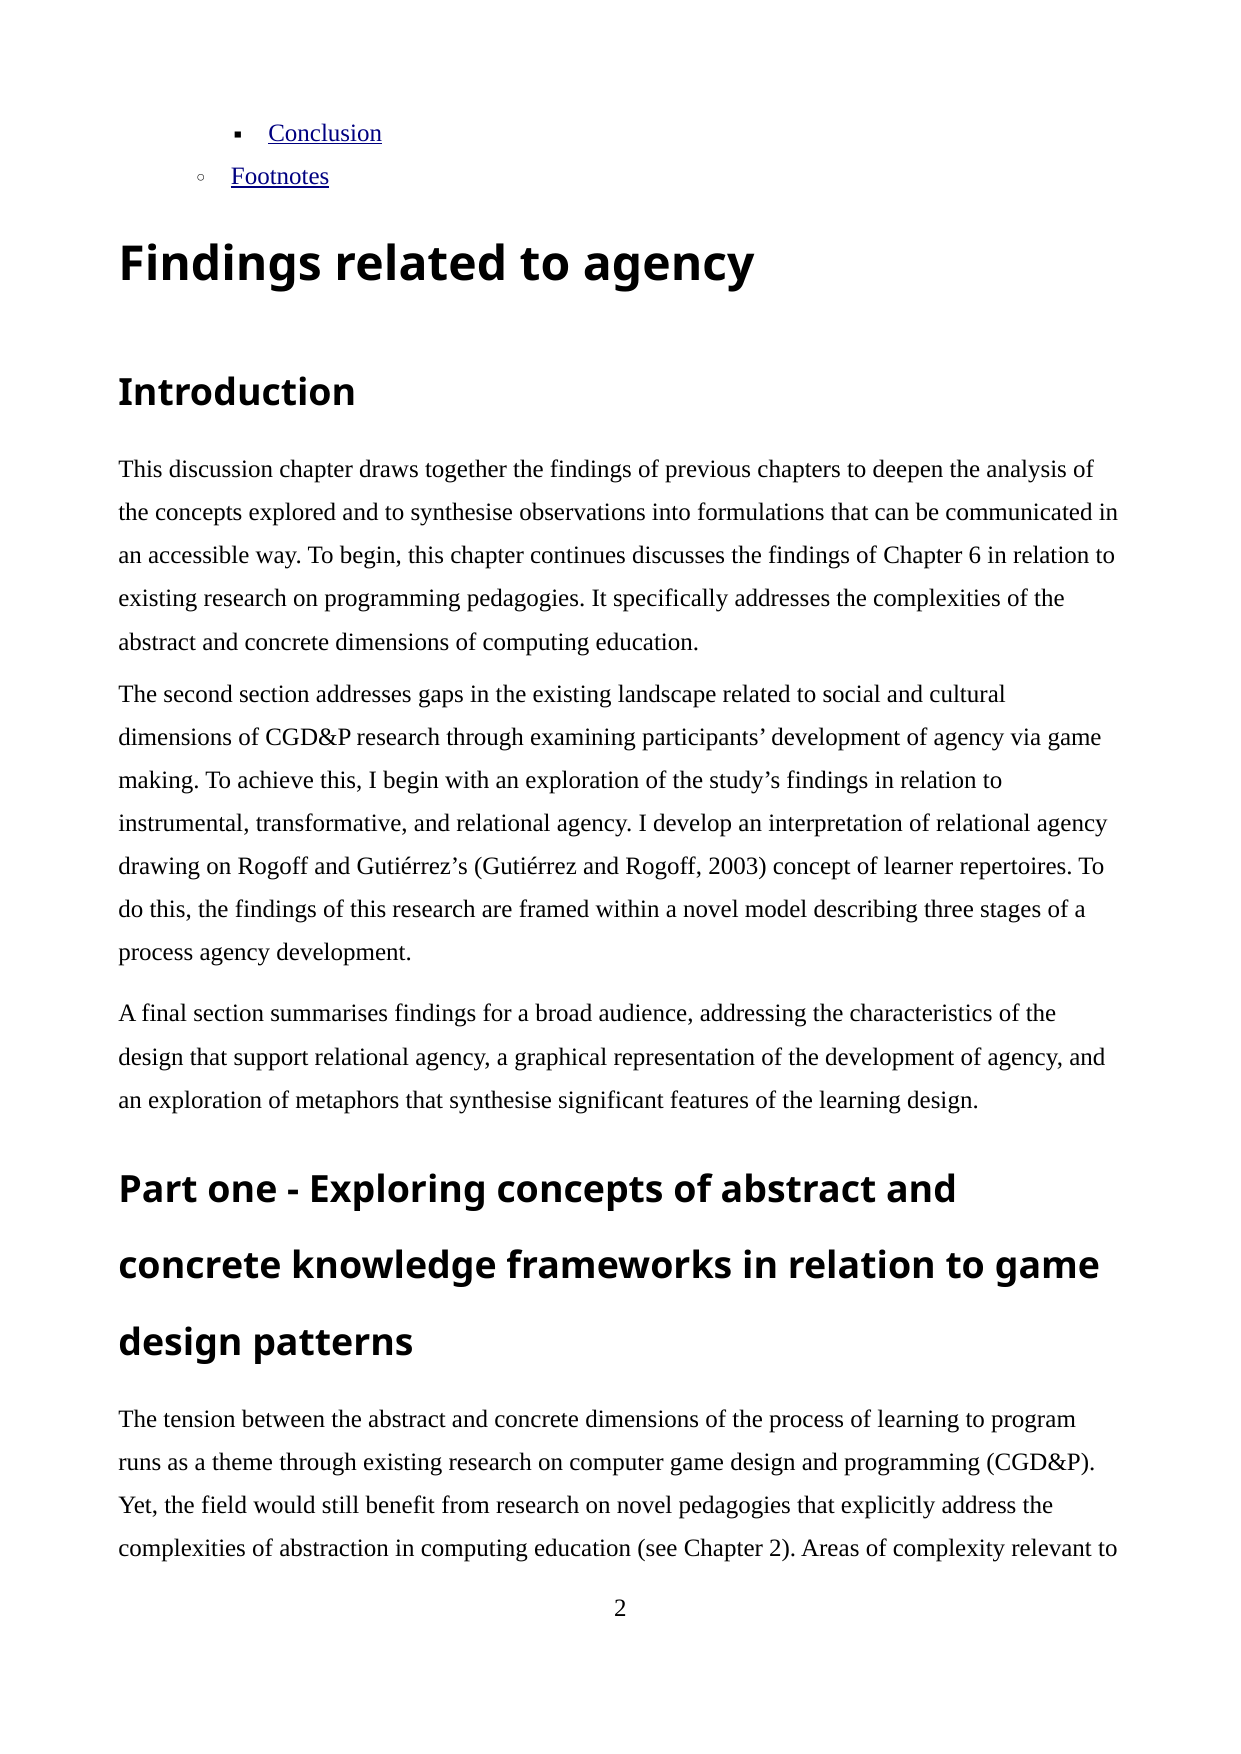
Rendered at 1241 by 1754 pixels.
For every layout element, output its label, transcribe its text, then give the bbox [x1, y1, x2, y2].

text The second section addresses gaps in the existing landscape related to social and cultural dimensions of CGD&P research through examining participants’ development of agency via game making. To achieve this, I begin with an exploration of the study’s findings in relation to instrumental, transformative, and relational agency. I develop an interpretation of relational agency drawing on Rogoff and Gutiérrez’s (Gutiérrez and Rogoff, 2003) concept of learner repertoires. To do this, the findings of this research are framed within a novel model describing three stages of a process agency development. [118, 679, 1122, 966]
subtitle Findings related to agency [118, 229, 1122, 295]
list Conclusion [231, 118, 1122, 147]
subtitle Introduction [118, 365, 1122, 416]
text A final section summarises findings for a broad audience, addressing the characteristics of the design that support relational agency, a graphical representation of the development of agency, and an exploration of metaphors that synthesise significant features of the learning design. [118, 998, 1122, 1113]
list Footnotes [193, 161, 1122, 190]
text This discussion chapter draws together the findings of previous chapters to deepen the analysis of the concepts explored and to synthesise observations into formulations that can be communicated in an accessible way. To begin, this chapter continues discusses the findings of Chapter 6 in relation to existing research on programming pedagogies. It specifically addresses the complexities of the abstract and concrete dimensions of computing education. [118, 454, 1122, 655]
text The tension between the abstract and concrete dimensions of the process of learning to program runs as a theme through existing research on computer game design and programming (CGD&P). Yet, the field would still benefit from research on novel pedagogies that explicitly address the complexities of abstraction in computing education (see Chapter 2). Areas of complexity relevant to [118, 1404, 1122, 1562]
subtitle Part one - Exploring concepts of abstract and concrete knowledge frameworks in relation to game design patterns [118, 1162, 1122, 1366]
